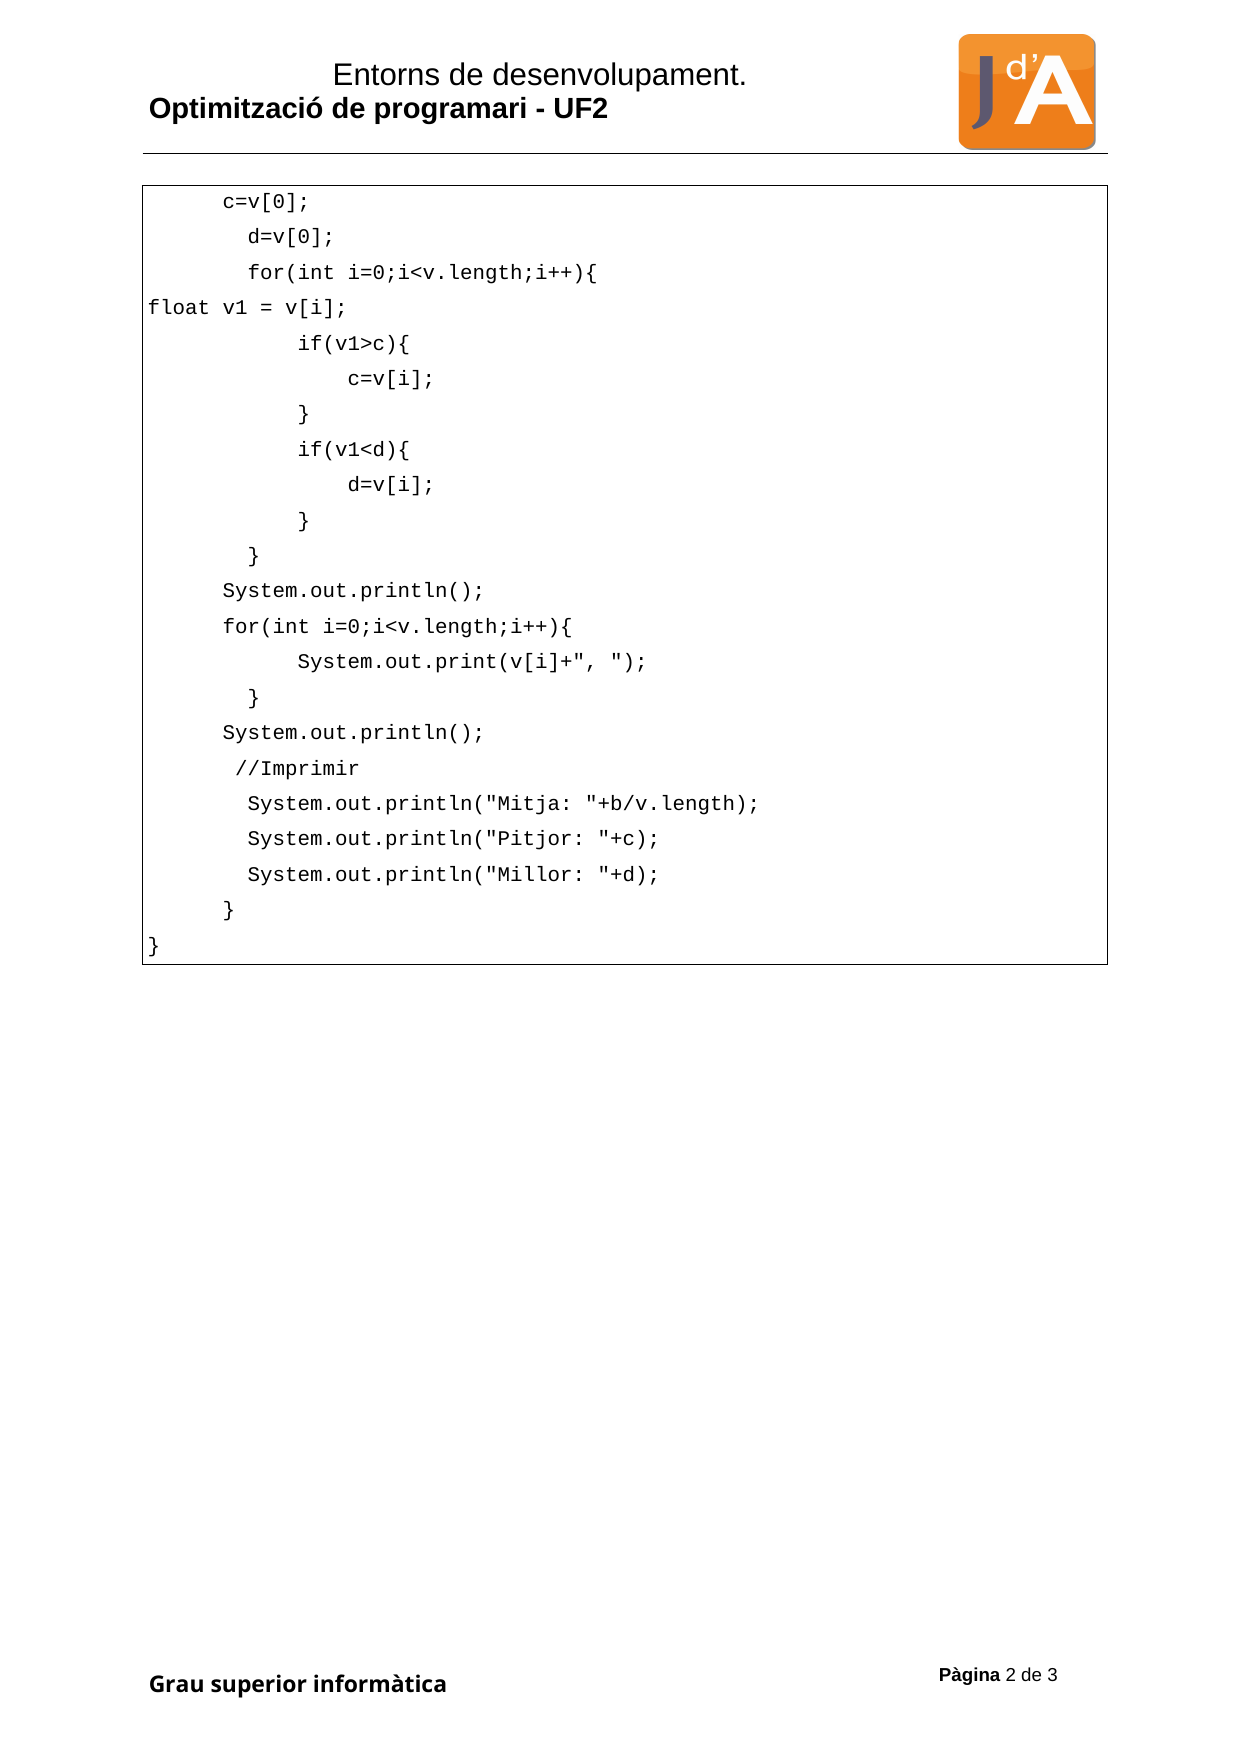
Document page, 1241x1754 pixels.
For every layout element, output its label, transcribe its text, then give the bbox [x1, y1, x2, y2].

table_header c=v[0]; d=v[0]; for(int i=0;i<v.length;i++){ float v1 = v[i]; if(v1>c){ c=v[i]; } if(v1<d){ d=v[i]; } } System.out.println(); for(int i=0;i<v.length;i++){ System.out.print(v[i]+", "); } System.out.println(); //Imprimir System.out.println("Mitja: "+b/v.length); System.out.println("Pitjor: "+c); System.out.println("Millor: "+d); } } [143, 186, 1107, 964]
picture [958, 34, 1096, 150]
